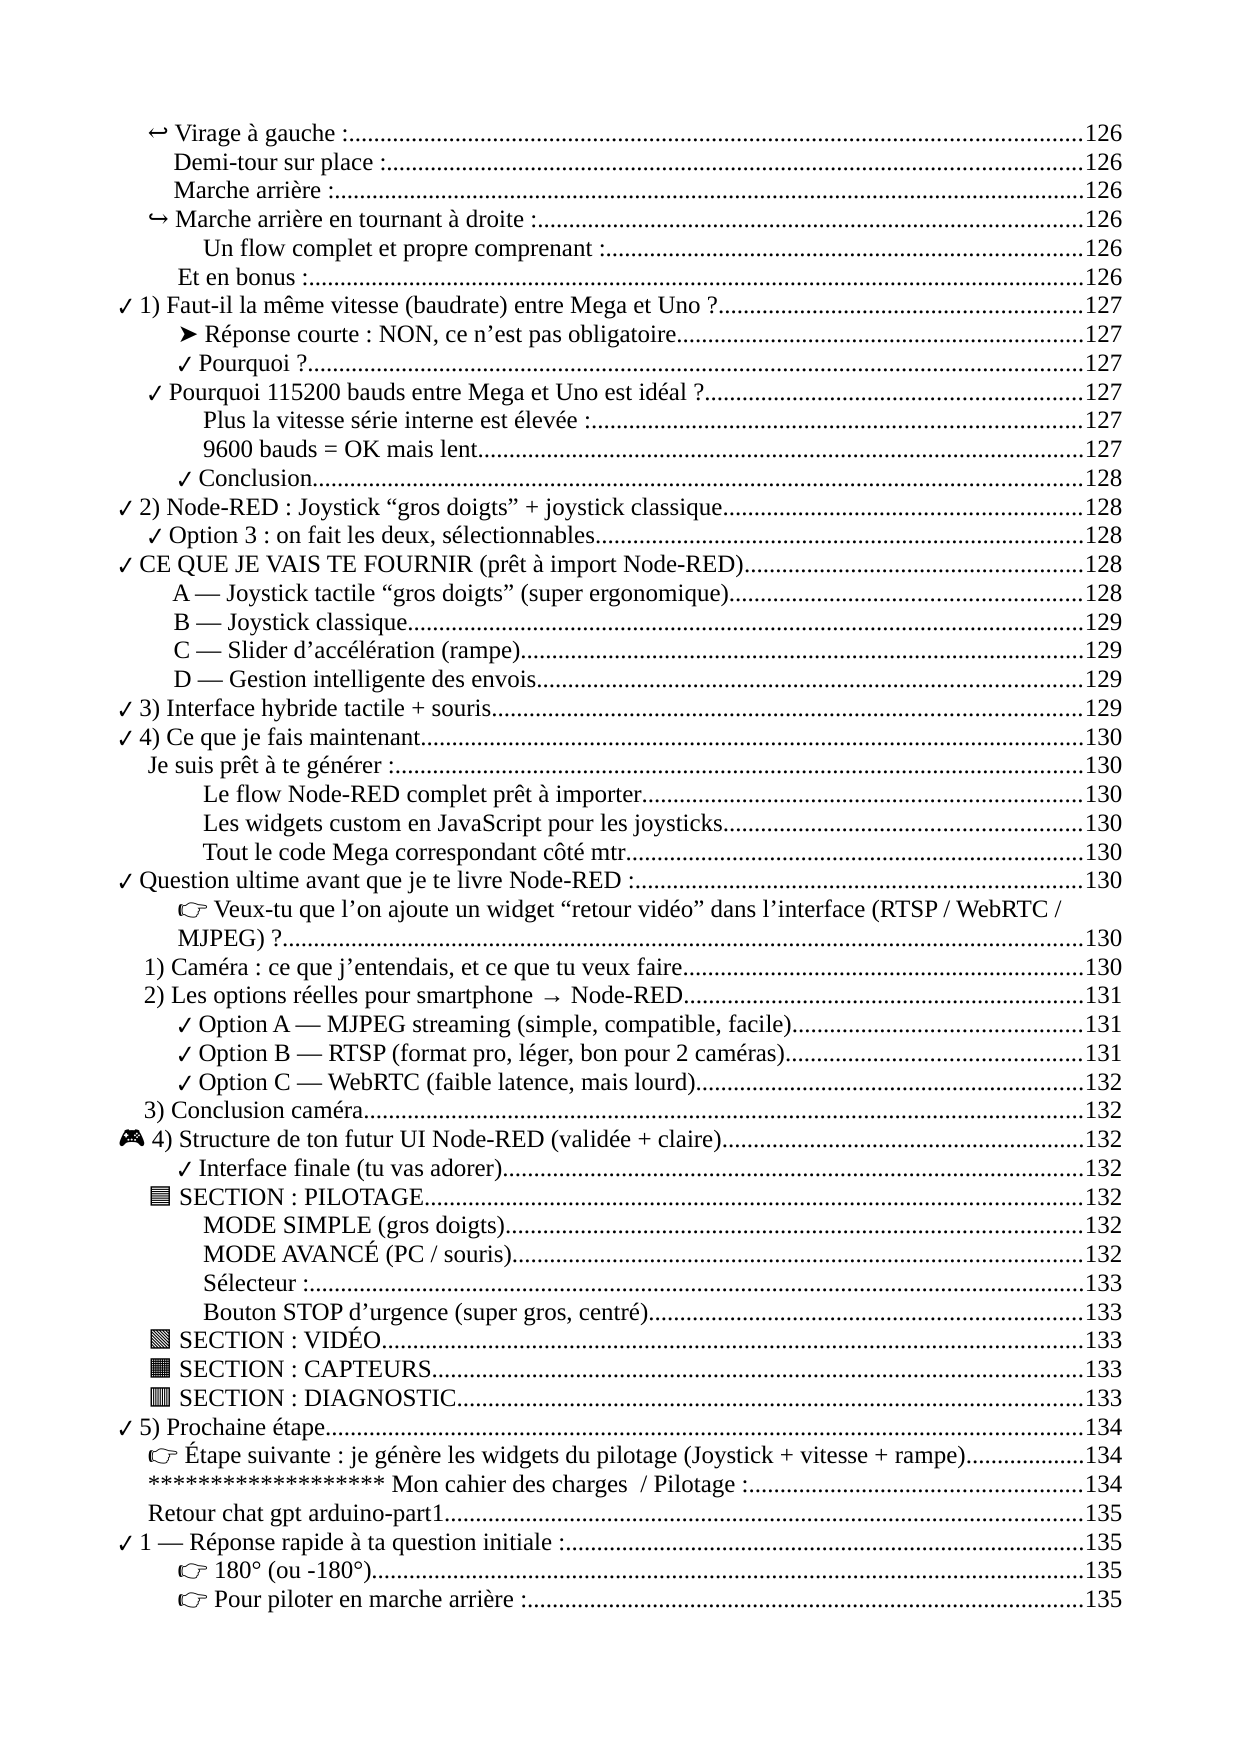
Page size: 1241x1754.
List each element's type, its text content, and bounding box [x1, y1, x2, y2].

text 🚙 Marche arrière : 126 [148, 176, 1122, 204]
text ✔️ Pourquoi ? 127 [177, 348, 1122, 377]
text ✔️ Option B — RTSP (format pro, léger, bon pour 2 caméras) 131 [177, 1038, 1122, 1067]
text ✔️ 2) Node-RED : Joystick “gros doigts” + joystick classique 128 [118, 492, 1122, 521]
text ↩️ Virage à gauche : 126 [148, 118, 1122, 147]
text 🔘 MODE SIMPLE (gros doigts) 132 [177, 1211, 1122, 1239]
text 🌟 D — Gestion intelligente des envois 129 [148, 664, 1122, 693]
text 🟥 SECTION : DIAGNOSTIC 133 [148, 1383, 1122, 1412]
text ✔️ Pourquoi 115200 bauds entre Mega et Uno est idéal ? 127 [148, 377, 1122, 406]
text 🔘 MODE AVANCÉ (PC / souris) 132 [177, 1239, 1122, 1268]
text 🔘 Sélecteur : 133 [177, 1268, 1122, 1297]
text 🌟 C — Slider d’accélération (rampe) 129 [148, 636, 1122, 664]
text ➤ Réponse courte : NON, ce n’est pas obligatoire. 127 [177, 319, 1122, 348]
text Retour chat gpt arduino-part1 135 [148, 1498, 1122, 1527]
text 👉 Étape suivante : je génère les widgets du pilotage (Joystick + vitesse + rampe) 134 [148, 1441, 1122, 1469]
text ✔️ 3) Interface hybride tactile + souris 129 [118, 693, 1122, 722]
text 🔥 Tout le code Mega correspondant côté mtr 130 [177, 837, 1122, 866]
text ✔️ Option A — MJPEG streaming (simple, compatible, facile) 131 [177, 1009, 1122, 1038]
text ✔️ Option 3 : on fait les deux, sélectionnables 128 [148, 521, 1122, 549]
text 🎮 4) Structure de ton futur UI Node-RED (validée + claire) 132 [118, 1124, 1122, 1153]
text 🔥 Le flow Node-RED complet prêt à importer 130 [177, 779, 1122, 808]
text 🟧 SECTION : CAPTEURS 133 [148, 1354, 1122, 1383]
text 🎥 1) Caméra : ce que j’entendais, et ce que tu veux faire 130 [118, 952, 1122, 981]
text 🔴 Bouton STOP d’urgence (super gros, centré) 133 [177, 1297, 1122, 1326]
text Et en bonus : 126 [177, 262, 1122, 291]
text ✔️ 1) Faut-il la même vitesse (baudrate) entre Mega et Uno ? 127 [118, 291, 1122, 319]
text 🔹 9600 bauds = OK mais lent 127 [177, 434, 1122, 463]
text 🟦 SECTION : PILOTAGE 132 [148, 1182, 1122, 1211]
text 🟩 SECTION : VIDÉO 133 [148, 1326, 1122, 1354]
text ✔️ 5) Prochaine étape 134 [118, 1412, 1122, 1441]
text 🎥 2) Les options réelles pour smartphone → Node-RED 131 [118, 981, 1122, 1009]
text 🌟 A — Joystick tactile “gros doigts” (super ergonomique) 128 [148, 578, 1122, 607]
text ******************* Mon cahier des charges / Pilotage : 134 [148, 1469, 1122, 1498]
text 👉 Pour piloter en marche arrière : 135 [177, 1584, 1122, 1613]
text 🔥 Les widgets custom en JavaScript pour les joysticks 130 [177, 808, 1122, 837]
text ✔️ Interface finale (tu vas adorer) 132 [177, 1153, 1122, 1182]
text ✔️ 1 — Réponse rapide à ta question initiale : 135 [118, 1527, 1122, 1556]
text Je suis prêt à te générer : 130 [148, 751, 1122, 779]
text 🔄 Demi-tour sur place : 126 [148, 147, 1122, 176]
text 🌟 Un flow complet et propre comprenant : 126 [177, 233, 1122, 262]
text ✔️ Option C — WebRTC (faible latence, mais lourd) 132 [177, 1067, 1122, 1096]
text 🌟 B — Joystick classique 129 [148, 607, 1122, 636]
text 🔹 Plus la vitesse série interne est élevée : 127 [177, 406, 1122, 434]
text ✔️ Question ultime avant que je te livre Node-RED : 130 [118, 866, 1122, 894]
text ✔️ 4) Ce que je fais maintenant 130 [118, 722, 1122, 751]
text ✔️ Conclusion 128 [177, 463, 1122, 492]
text ✔️ CE QUE JE VAIS TE FOURNIR (prêt à import Node-RED) 128 [118, 549, 1122, 578]
text 🚙↪️ Marche arrière en tournant à droite : 126 [148, 204, 1122, 233]
text 🎥 3) Conclusion caméra 132 [118, 1096, 1122, 1124]
text 👉 180° (ou -180°) 135 [177, 1556, 1122, 1584]
text 👉 Veux-tu que l’on ajoute un widget “retour vidéo” dans l’interface (RTSP / WebRTC / MJPEG) ? 130 [177, 894, 1122, 952]
